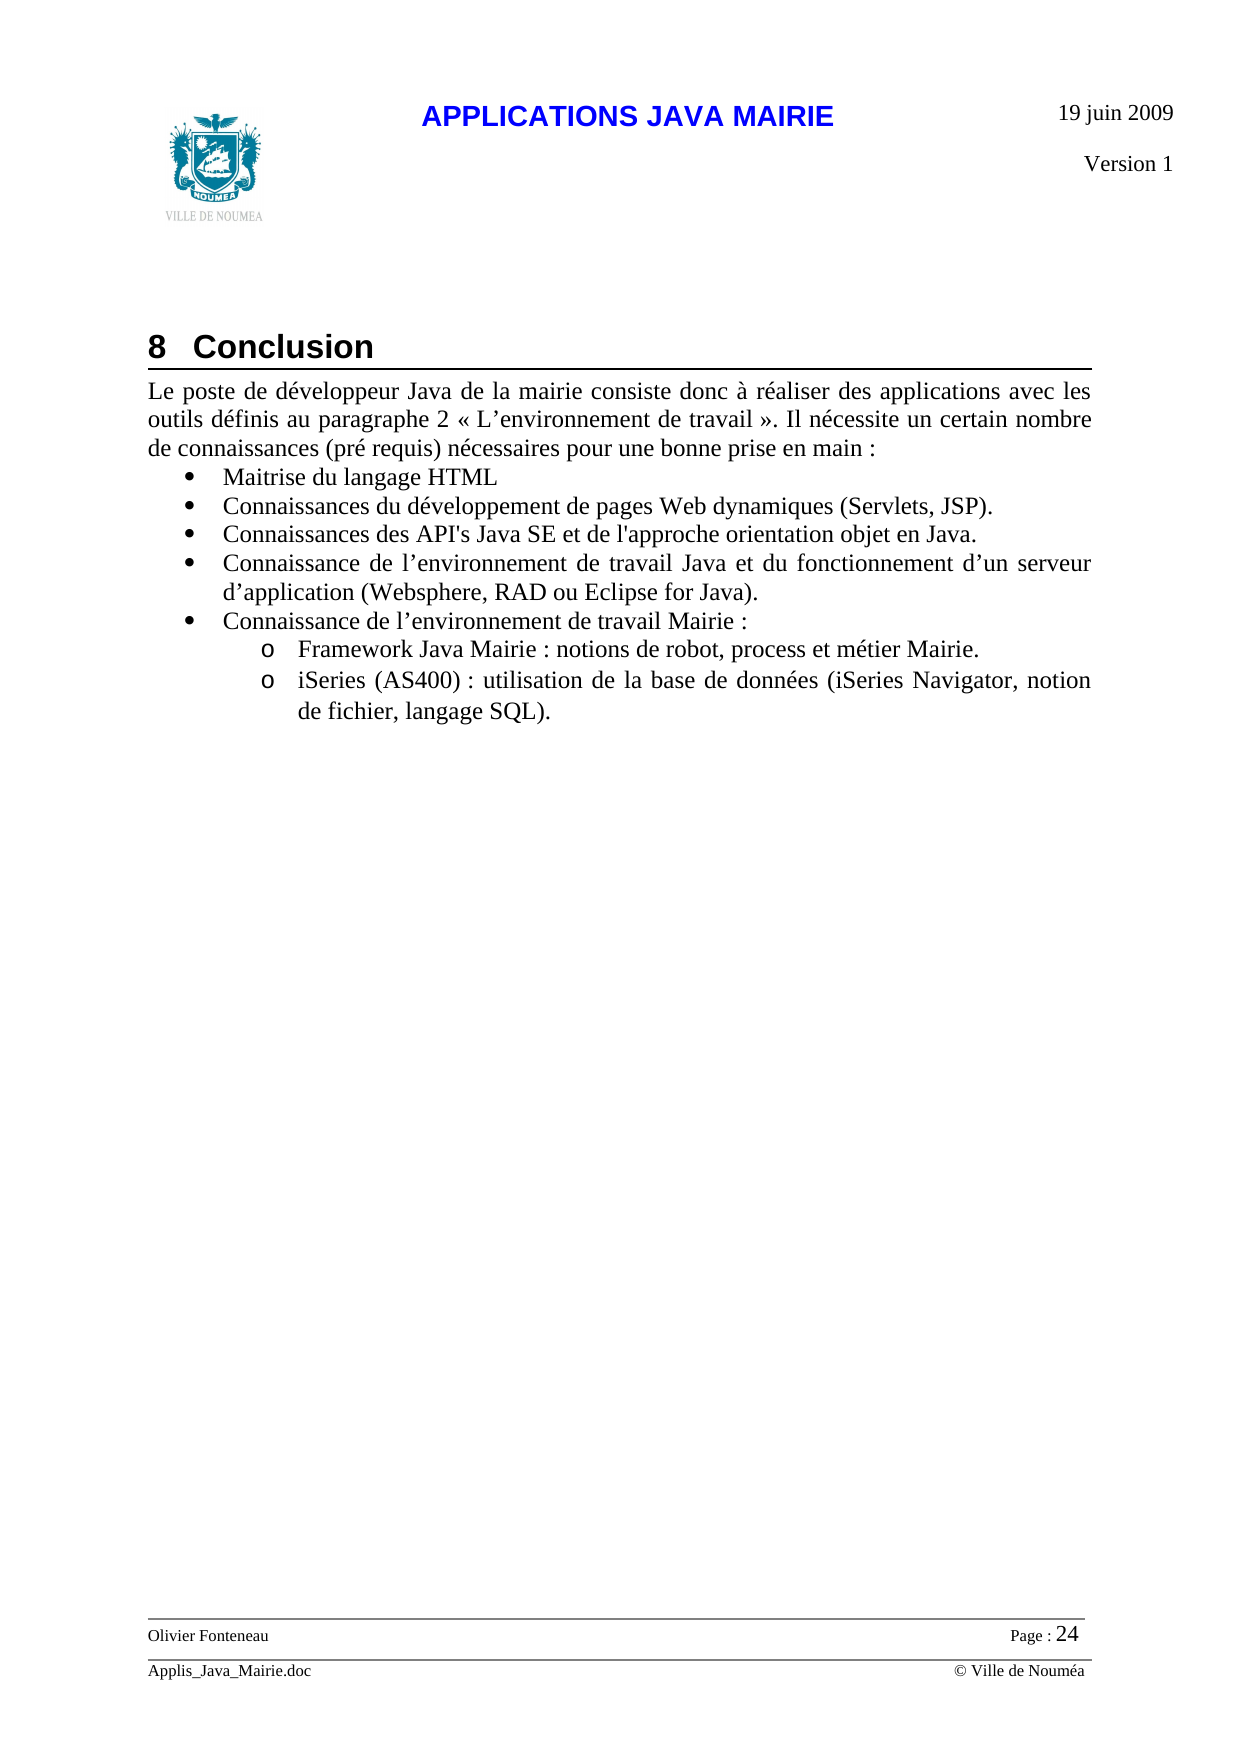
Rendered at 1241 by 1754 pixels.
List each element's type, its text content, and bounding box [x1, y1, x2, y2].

list Connaissance de l’environnement de travail Mairie : [185, 606, 1092, 634]
list Connaissances du développement de pages Web dynamiques (Servlets, JSP). [185, 491, 1092, 519]
text Le poste de développeur Java de la mairie consiste donc à réaliser des applications avec les outils définis au paragraphe 2 « L’environnement de travail ». Il nécessite un certain nombre de connaissances (pré requis) nécessaires pour une bonne prise en main : [148, 376, 1092, 462]
list iSeries (AS400) : utilisation de la base de données (iSeries Navigator, notion de fichier, langage SQL). [260, 665, 1092, 725]
list Framework Java Mairie : notions de robot, process et métier Mairie. [260, 634, 1092, 665]
list Maitrise du langage HTML [185, 462, 1092, 491]
picture [164, 107, 264, 227]
list Connaissance de l’environnement de travail Java et du fonctionnement d’un serveur d’application (Websphere, RAD ou Eclipse for Java). [185, 548, 1092, 606]
subtitle Conclusion [148, 327, 1092, 368]
list Connaissances des API's Java SE et de l'approche orientation objet en Java. [185, 519, 1092, 548]
